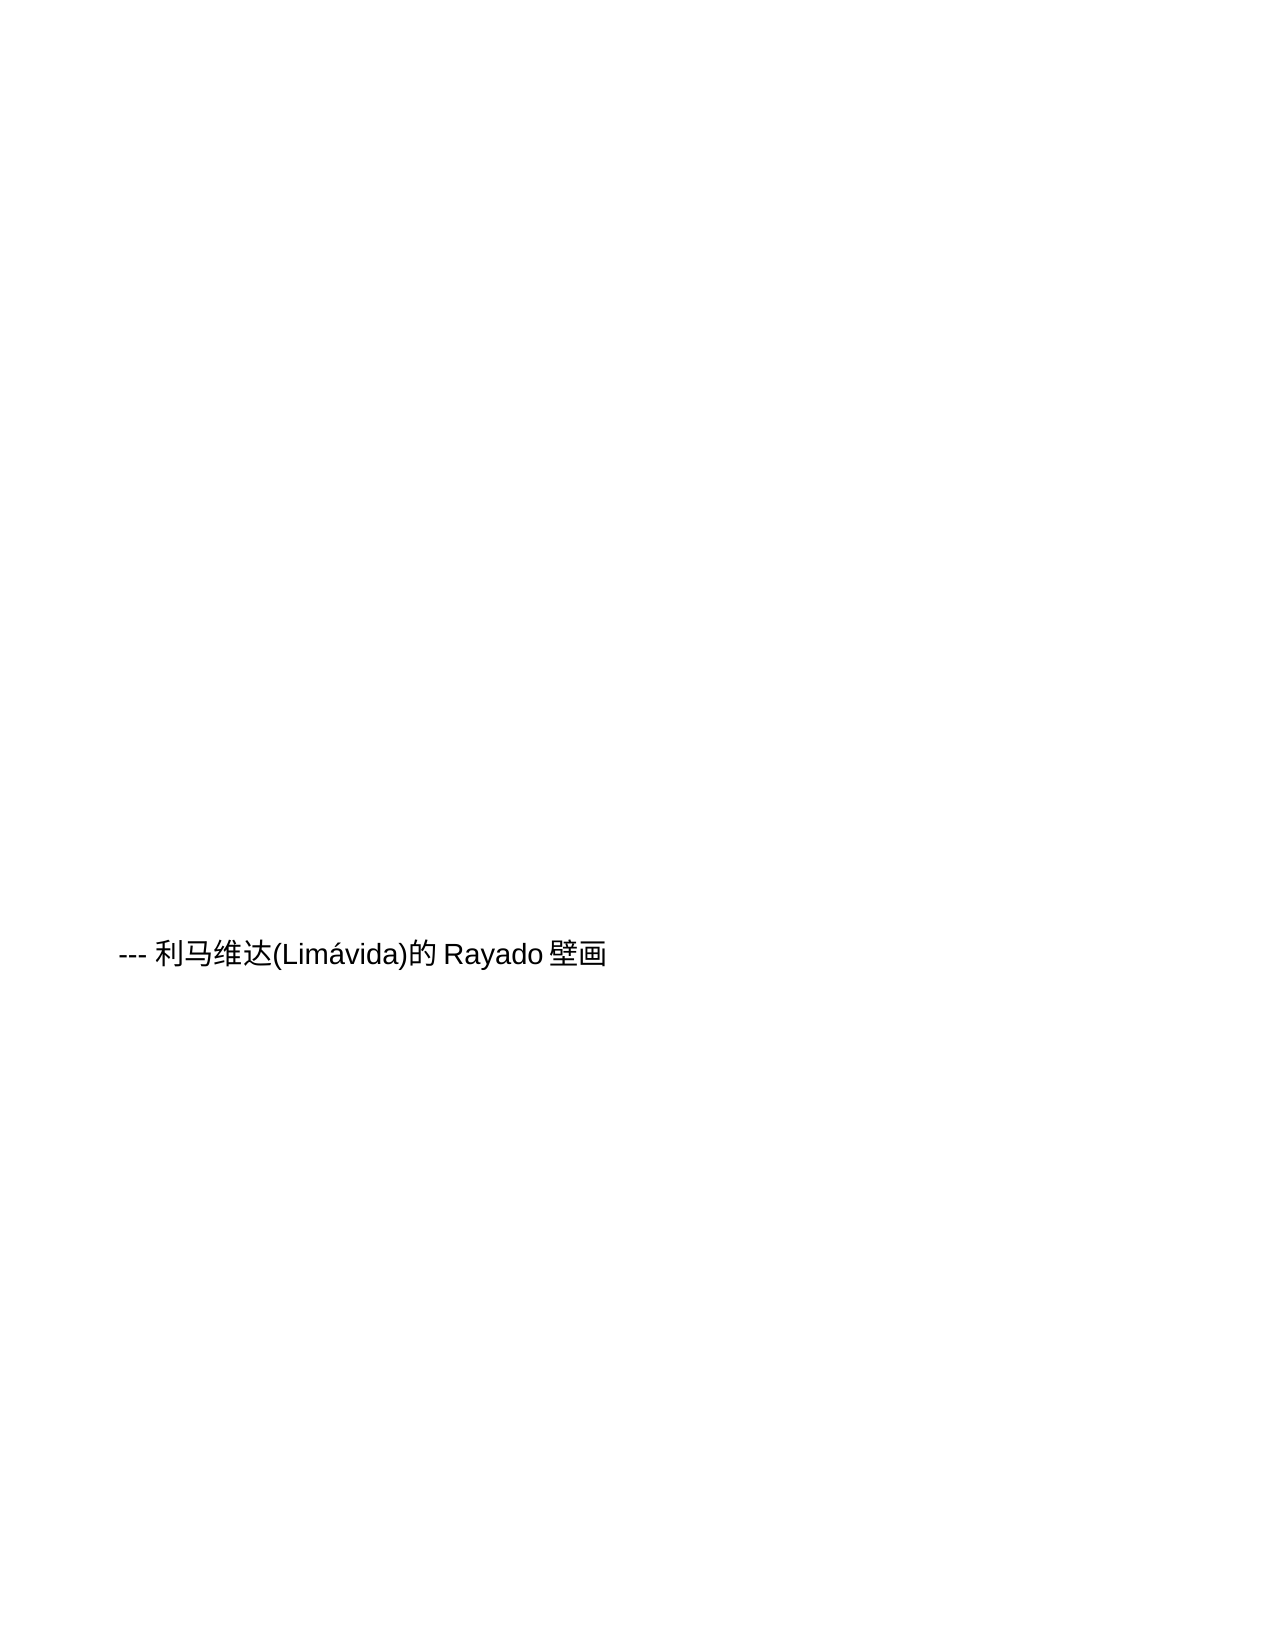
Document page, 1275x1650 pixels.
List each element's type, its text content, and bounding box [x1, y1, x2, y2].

text --- 利马维达(Limávida)的Rayado壁画 [118, 118, 1157, 973]
